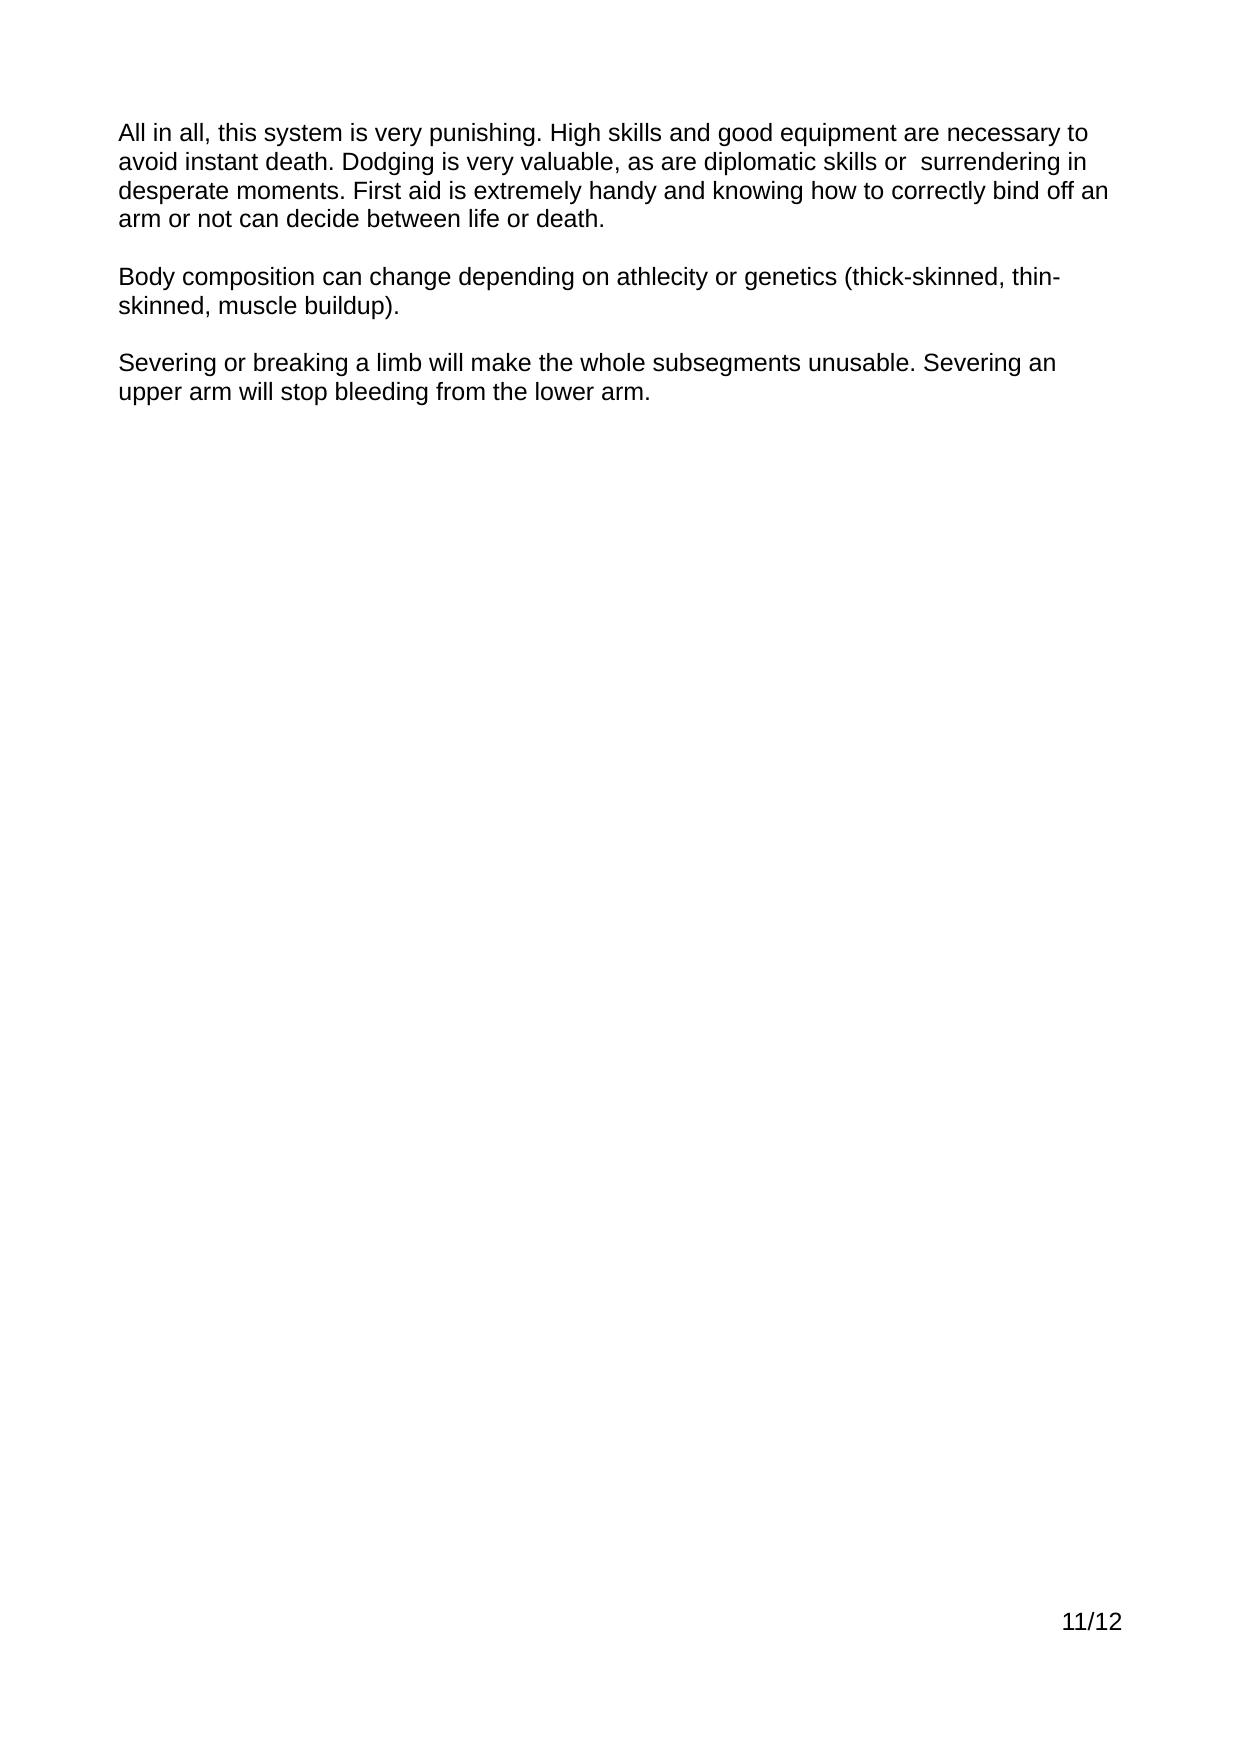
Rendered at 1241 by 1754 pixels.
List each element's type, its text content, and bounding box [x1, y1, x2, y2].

text All in all, this system is very punishing. High skills and good equipment are necessary to avoid instant death. Dodging is very valuable, as are diplomatic skills or surrendering in desperate moments. First aid is extremely handy and knowing how to correctly bind off an arm or not can decide between life or death. [118, 118, 1122, 233]
text Severing or breaking a limb will make the whole subsegments unusable. Severing an upper arm will stop bleeding from the lower arm. [118, 348, 1122, 406]
text Body composition can change depending on athlecity or genetics (thick-skinned, thin-skinned, muscle buildup). [118, 262, 1122, 319]
